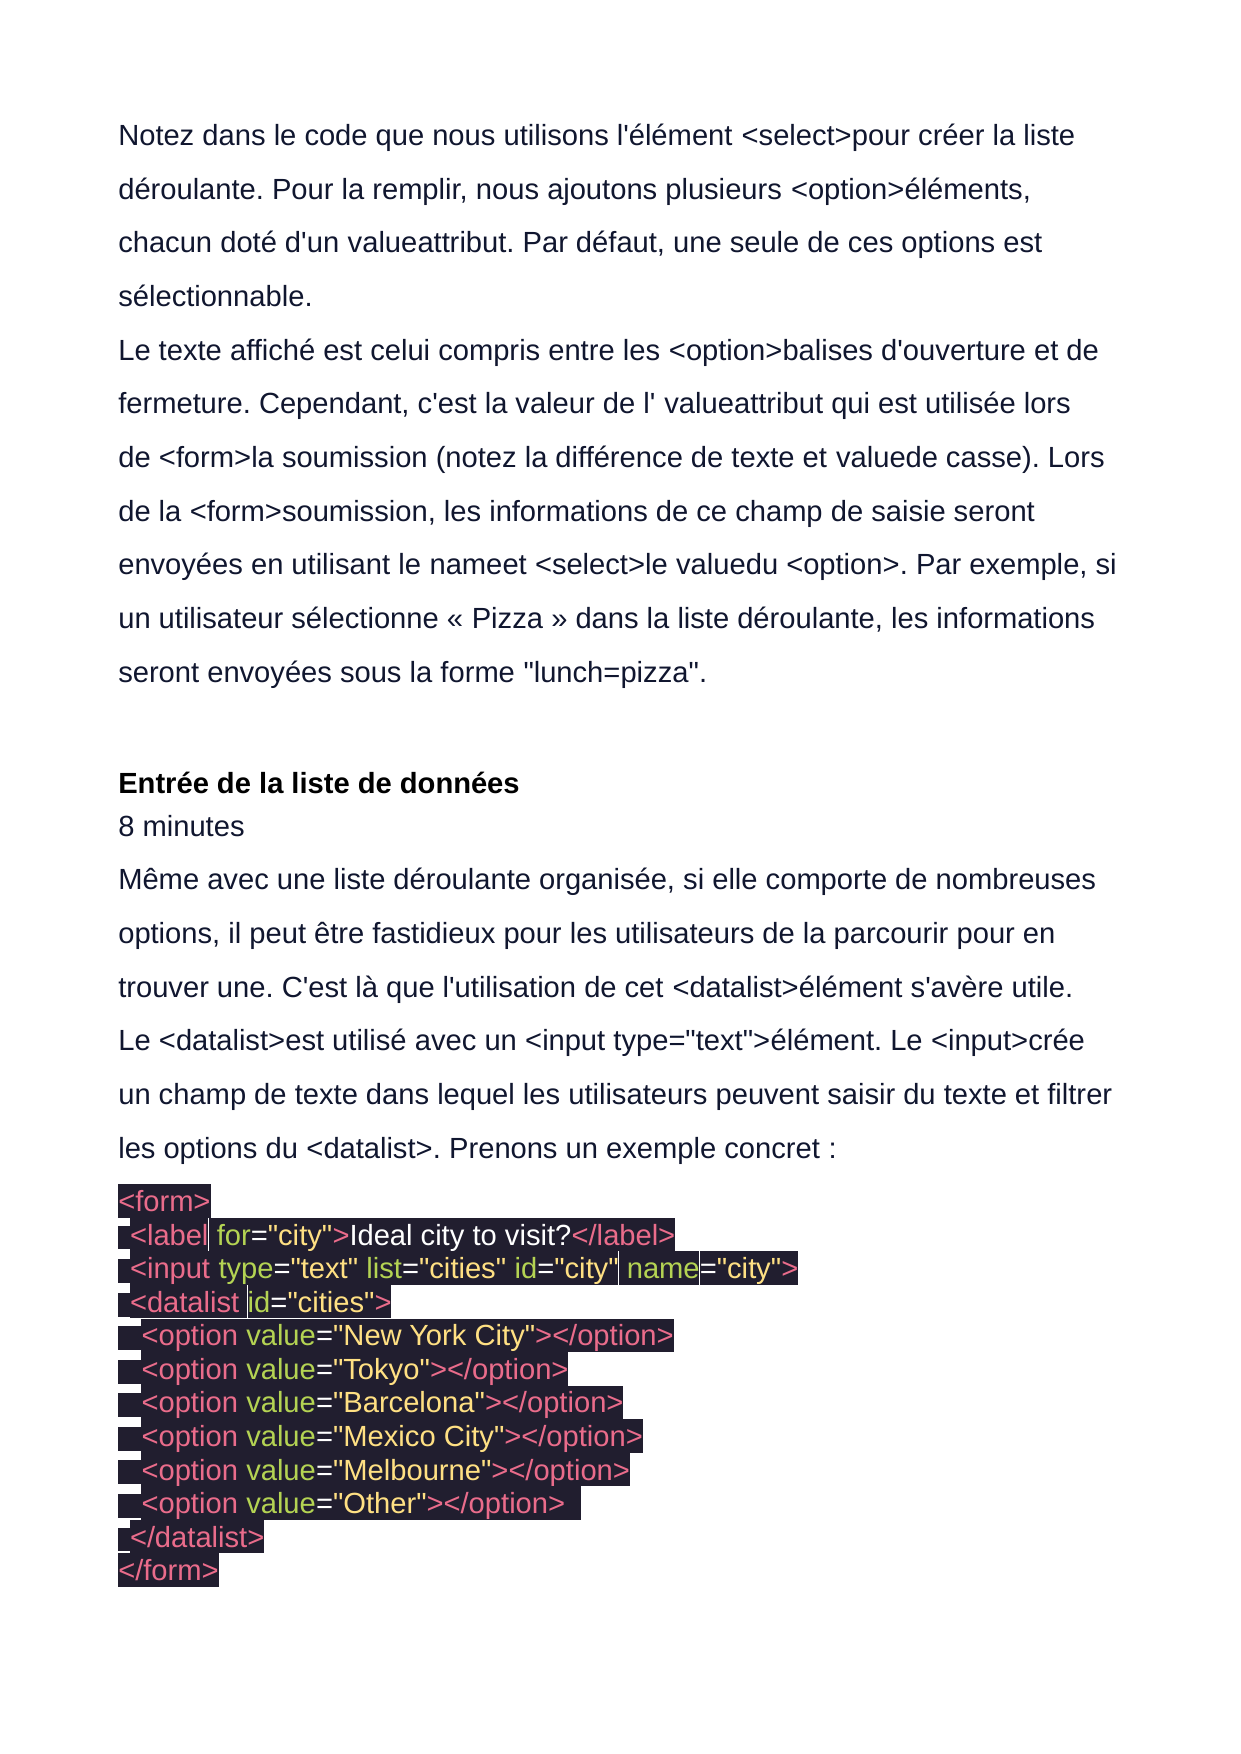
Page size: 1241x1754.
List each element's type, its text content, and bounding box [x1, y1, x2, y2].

text Notez dans le code que nous utilisons l'élément <select>pour créer la liste déroulante. Pour la remplir, nous ajoutons plusieurs <option>éléments, chacun doté d'un valueattribut. Par défaut, une seule de ces options est sélectionnable. [118, 118, 1122, 313]
text <option value="Tokyo"></option> [118, 1352, 1122, 1386]
text <option value="Other"></option> [118, 1486, 1122, 1520]
text Même avec une liste déroulante organisée, si elle comporte de nombreuses options, il peut être fastidieux pour les utilisateurs de la parcourir pour en trouver une. C'est là que l'utilisation de cet <datalist>élément s'avère utile. [118, 862, 1122, 1003]
text <option value="Melbourne"></option> [118, 1453, 1122, 1486]
text <option value="Barcelona"></option> [118, 1386, 1122, 1419]
text <option value="New York City"></option> [118, 1318, 1122, 1352]
subtitle Entrée de la liste de données [118, 766, 1122, 799]
text 8 minutes [118, 809, 1122, 843]
text <label for="city">Ideal city to visit?</label> [118, 1218, 1122, 1251]
text <datalist id="cities"> [118, 1285, 1122, 1318]
text Le <datalist>est utilisé avec un <input type="text">élément. Le <input>crée un champ de texte dans lequel les utilisateurs peuvent saisir du texte et filtrer les options du <datalist>. Prenons un exemple concret : [118, 1023, 1122, 1164]
text </form> [118, 1553, 1122, 1587]
text <option value="Mexico City"></option> [118, 1419, 1122, 1453]
text Le texte affiché est celui compris entre les <option>balises d'ouverture et de fermeture. Cependant, c'est la valeur de l' valueattribut qui est utilisée lors de <form>la soumission (notez la différence de texte et valuede casse). Lors de la <form>soumission, les informations de ce champ de saisie seront envoyées en utilisant le nameet <select>le valuedu <option>. Par exemple, si un utilisateur sélectionne « Pizza » dans la liste déroulante, les informations seront envoyées sous la forme "lunch=pizza". [118, 333, 1122, 688]
text <form> [118, 1184, 1122, 1218]
text </datalist> [118, 1520, 1122, 1553]
text <input type="text" list="cities" id="city" name="city"> [118, 1251, 1122, 1285]
